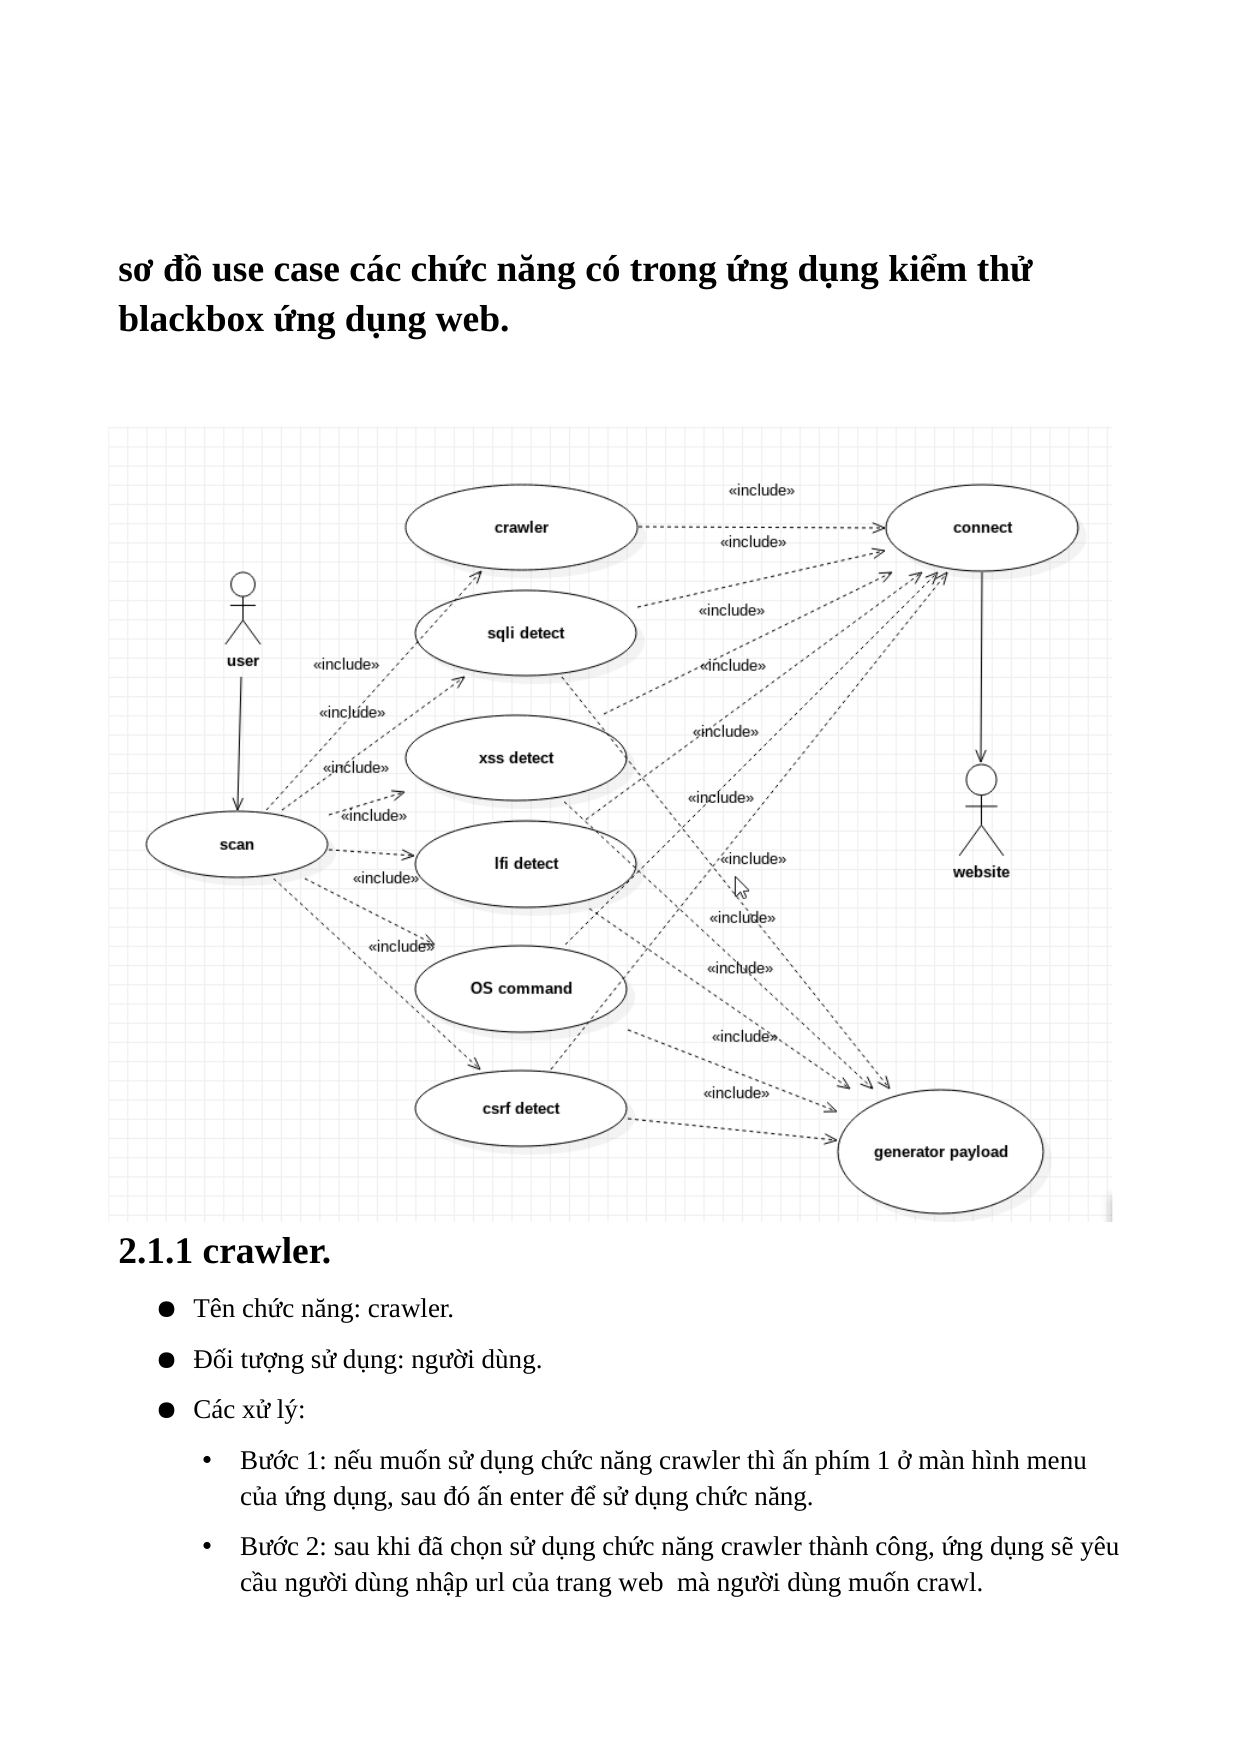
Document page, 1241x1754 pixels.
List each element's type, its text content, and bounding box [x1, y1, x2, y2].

picture [108, 426, 1113, 1222]
list Các xử lý: [156, 1393, 1122, 1425]
list Bước 1: nếu muốn sử dụng chức năng crawler thì ấn phím 1 ở màn hình menu của ứng dụng, sau đó ấn enter để sử dụng chức năng. [202, 1444, 1122, 1511]
text 2.1.1 crawler. [118, 424, 1122, 1271]
text sơ đồ use case các chức năng có trong ứng dụng kiểm thử blackbox ứng dụng web. [118, 246, 1122, 339]
list Tên chức năng: crawler. [156, 1292, 1122, 1324]
list Bước 2: sau khi đã chọn sử dụng chức năng crawler thành công, ứng dụng sẽ yêu cầu người dùng nhập url của trang web mà người dùng muốn crawl. [202, 1530, 1122, 1597]
list Đối tượng sử dụng: người dùng. [156, 1343, 1122, 1374]
